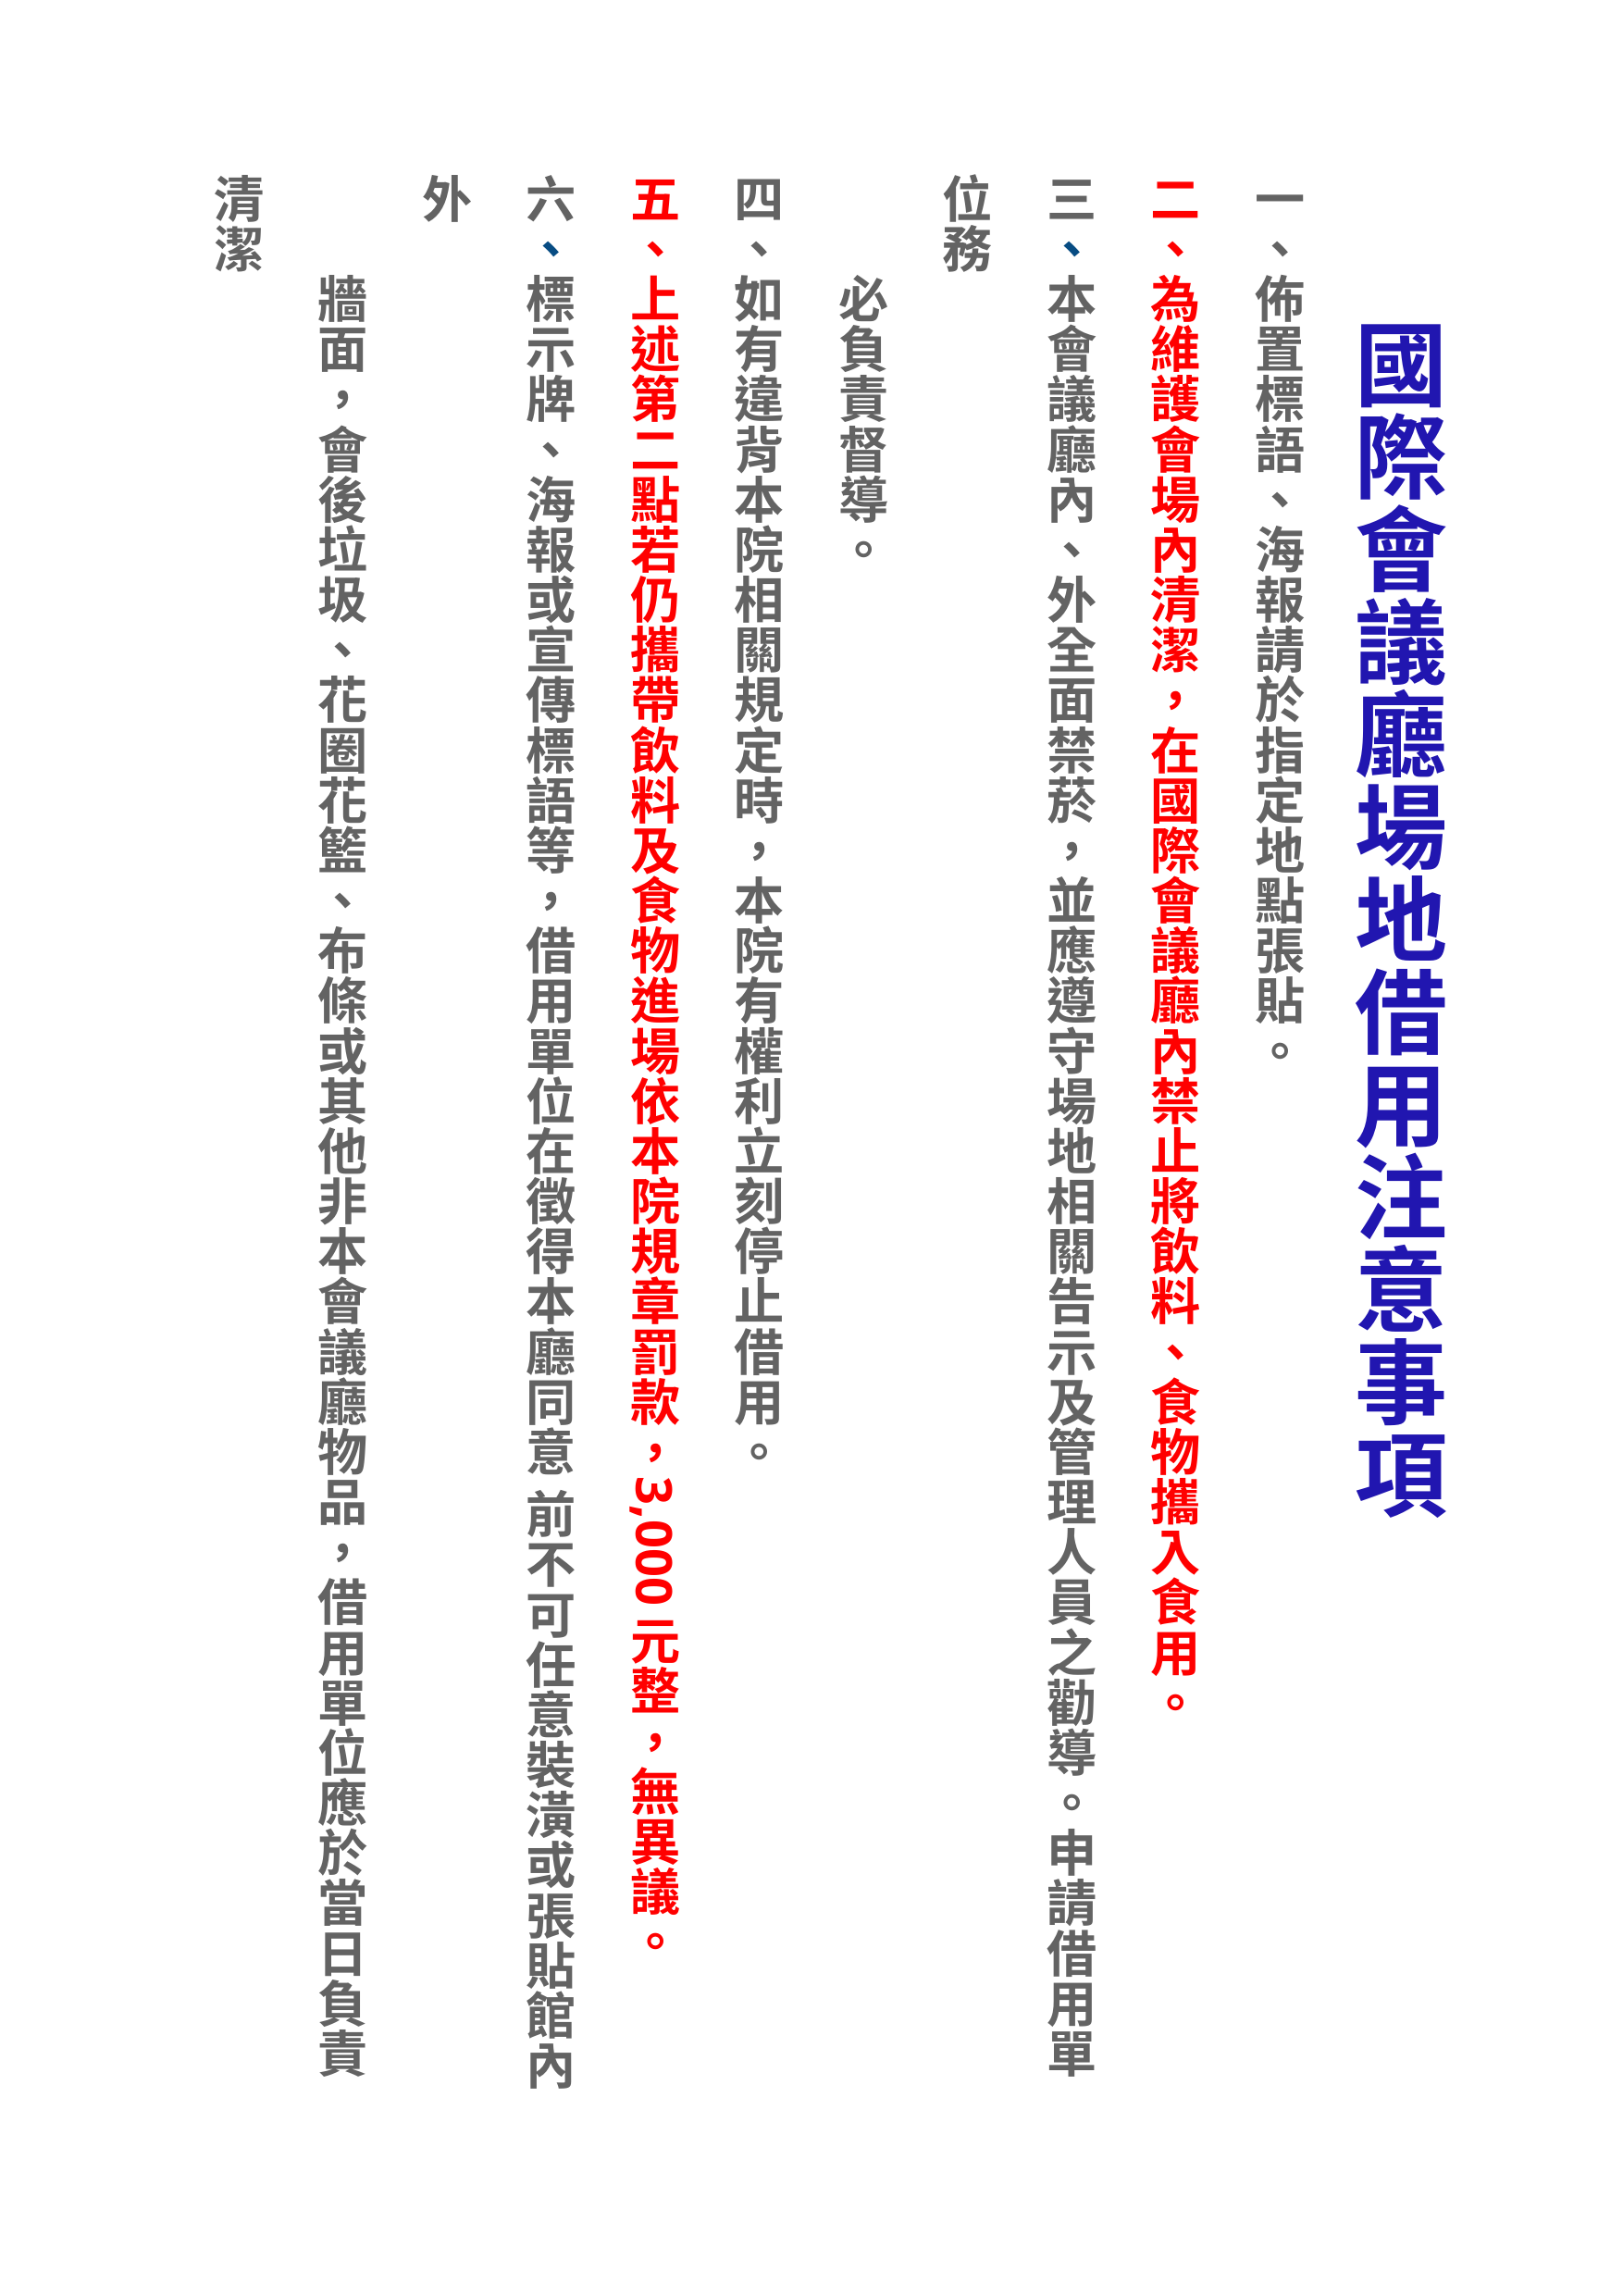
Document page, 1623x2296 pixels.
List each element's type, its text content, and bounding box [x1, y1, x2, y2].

text 三、本會議廳內、外全面禁菸，並應遵守場地相關告示及管理人員之勸導。申請借用單位務 [915, 173, 1123, 2122]
text 六、標示牌、海報或宣傳標語等，借用單位在徵得本廳同意 前不可任意裝潢或張貼館內外 [395, 173, 603, 2122]
text 四、如有違背本院相關規定時，本院有權利立刻停止借用。 [707, 173, 812, 2122]
text 牆面，會後垃圾、花圈花籃、布條或其他非本會議廳物品，借用單位應於當日負責清潔 [187, 173, 395, 2122]
text 一、佈置標語、海報請於指定地點張貼。 [1228, 173, 1332, 2122]
text 二、為維護會場內清潔，在國際會議廳內禁止將飲料、食物攜入食用。 [1123, 173, 1228, 2122]
text 五、上述第二點若仍攜帶飲料及食物進場依本院規章罰款，3,000元整，無異議。 [603, 173, 707, 2122]
text 必負責督導。 [812, 173, 915, 2122]
text 國際會議廳場地借用注意事項 [1332, 173, 1470, 2122]
